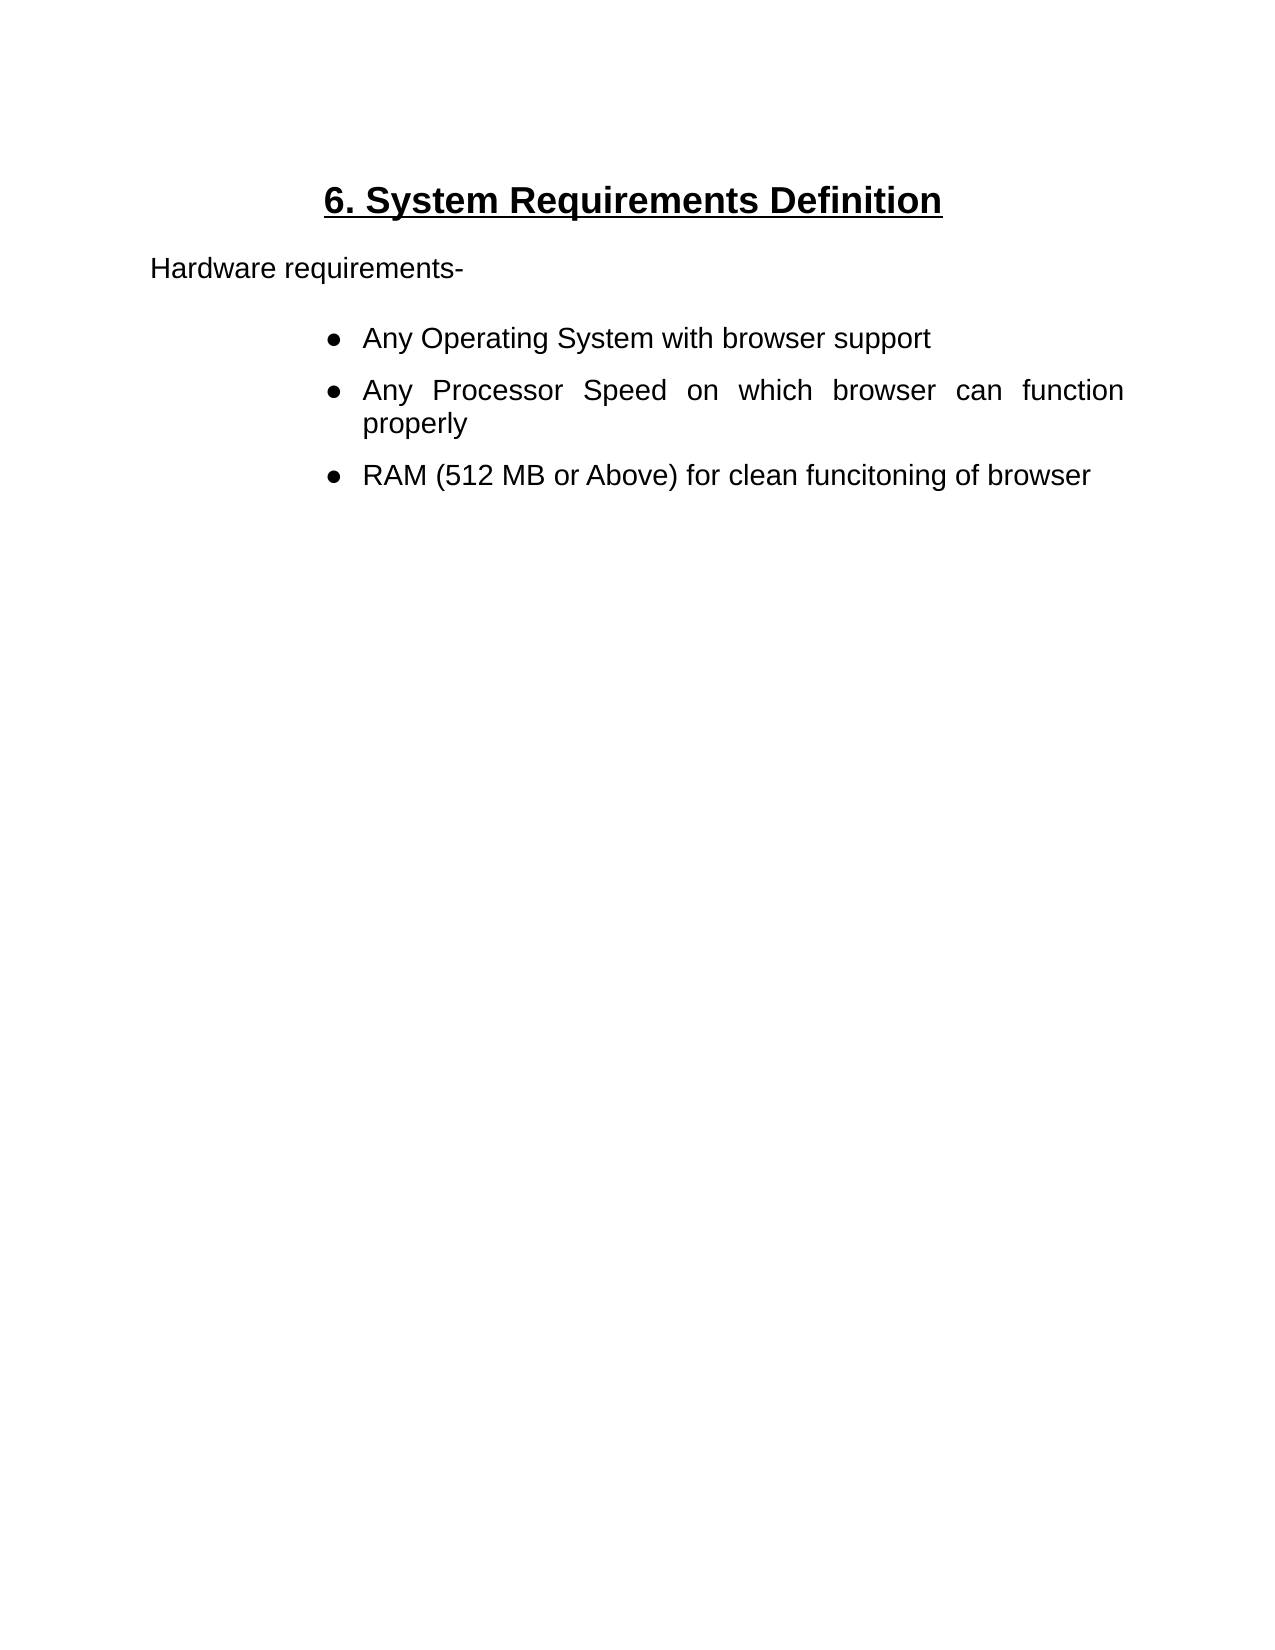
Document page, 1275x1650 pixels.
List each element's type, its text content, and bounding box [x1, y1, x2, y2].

list Any Operating System with browser support [325, 321, 1125, 354]
list RAM (512 MB or Above) for clean funcitoning of browser [325, 458, 1125, 491]
text Hardware requirements- [150, 251, 1125, 284]
text 6. System Requirements Definition [150, 179, 1125, 222]
list Any Processor Speed on which browser can function properly [325, 373, 1125, 440]
